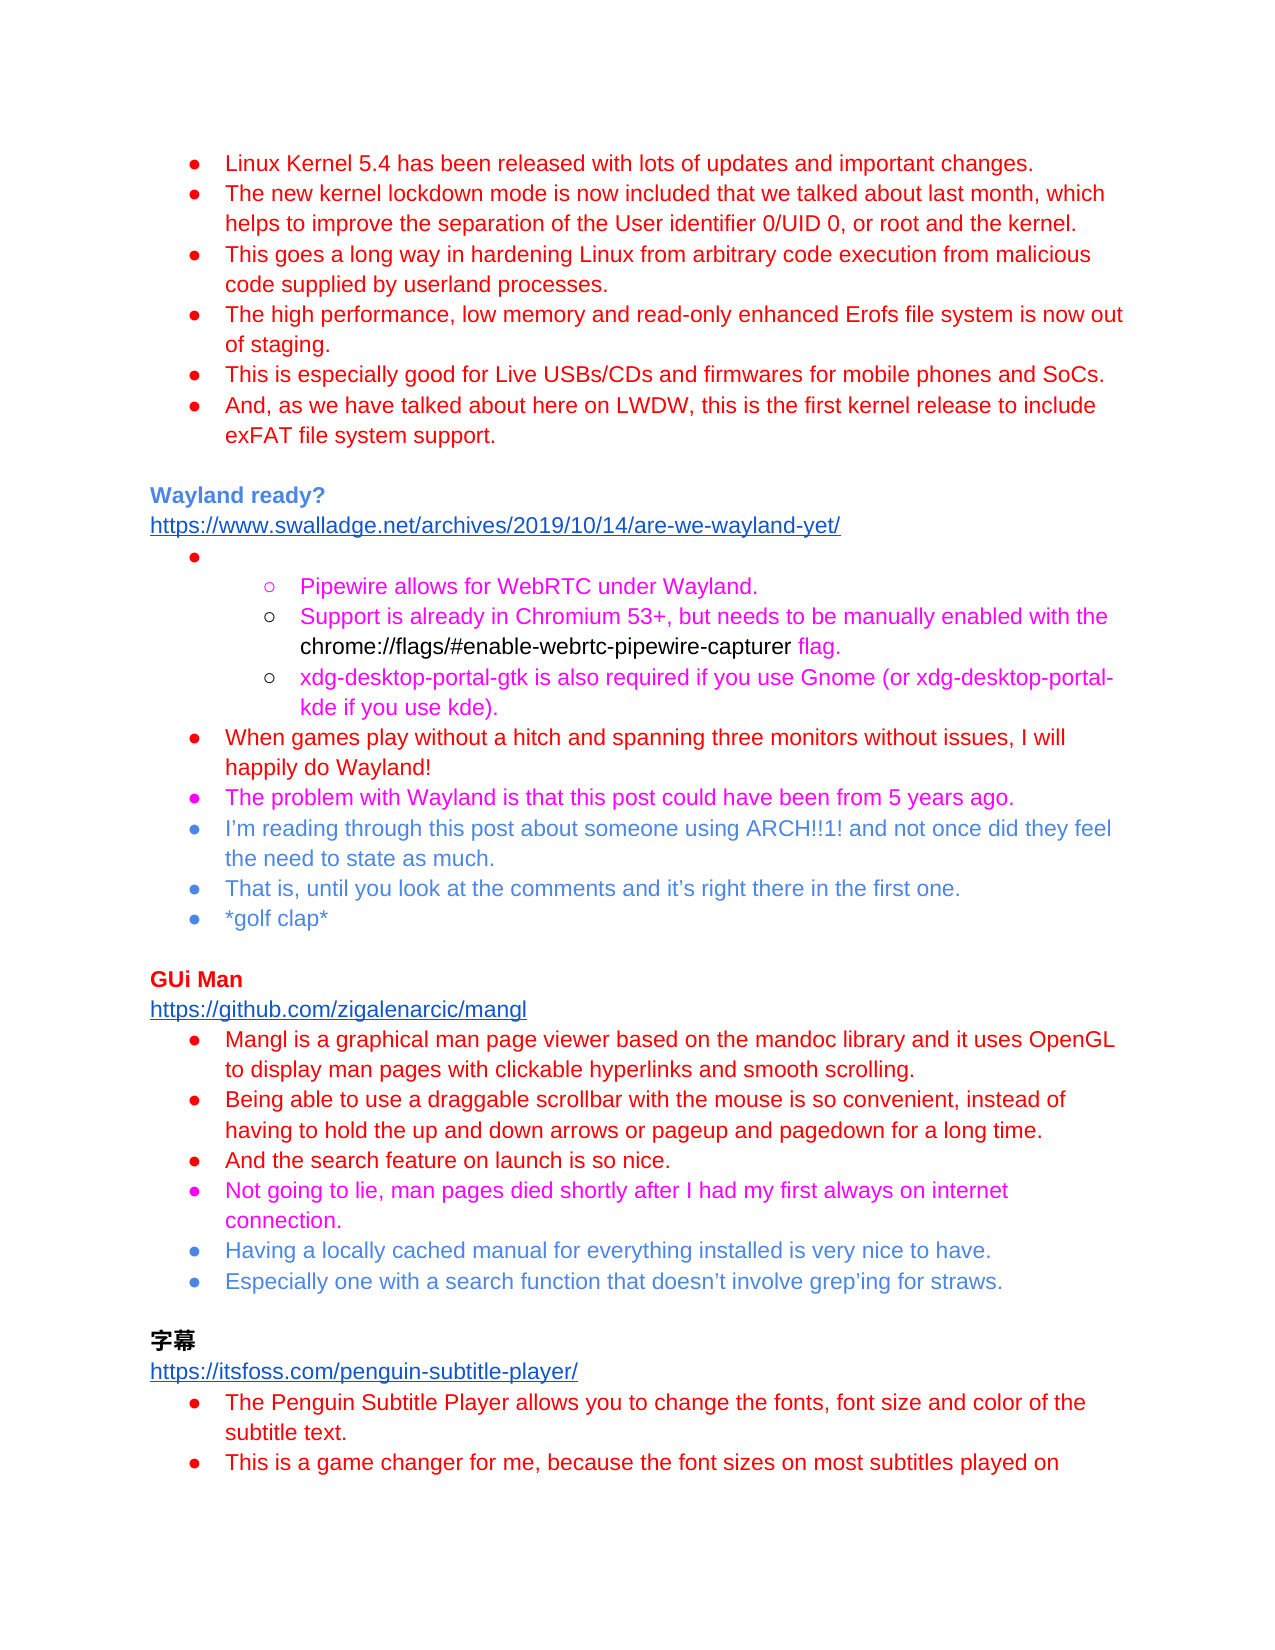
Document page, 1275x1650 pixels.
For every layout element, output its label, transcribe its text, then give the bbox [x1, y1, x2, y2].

list The problem with Wayland is that this post could have been from 5 years ago. [187, 784, 1125, 811]
list The new kernel lockdown mode is now included that we talked about last month, which helps to improve the separation of the User identifier 0/UID 0, or root and the kernel. [187, 180, 1125, 237]
list Mangl is a graphical man page viewer based on the mandoc library and it uses OpenGL to display man pages with clickable hyperlinks and smooth scrolling. [187, 1026, 1125, 1083]
list This is especially good for Live USBs/CDs and firmwares for mobile phones and SoCs. [187, 361, 1125, 388]
list This goes a long way in hardening Linux from arbitrary code execution from malicious code supplied by userland processes. [187, 241, 1125, 297]
list That is, until you look at the comments and it’s right there in the first one. [187, 875, 1125, 901]
list The high performance, low memory and read-only enhanced Erofs file system is now out of staging. [187, 301, 1125, 358]
list When games play without a hitch and spanning three monitors without issues, I will happily do Wayland! [187, 724, 1125, 781]
list I’m reading through this post about someone using ARCH!!1! and not once did they feel the need to state as much. [187, 814, 1125, 871]
list The Penguin Subtitle Player allows you to change the fonts, font size and color of the subtitle text. [187, 1388, 1125, 1445]
text GUi Man [150, 966, 1125, 992]
list xdg-desktop-portal-gtk is also required if you use Gnome (or xdg-desktop-portal-kde if you use kde). [262, 663, 1125, 720]
list And, as we have talked about here on LWDW, this is the first kernel release to include exFAT file system support. [187, 392, 1125, 448]
list Linux Kernel 5.4 has been released with lots of updates and important changes. [187, 150, 1125, 176]
list *golf clap* [187, 905, 1125, 932]
text https://www.swalladge.net/archives/2019/10/14/are-we-wayland-yet/ [150, 512, 1125, 539]
list Especially one with a search function that doesn’t involve grep’ing for straws. [187, 1268, 1125, 1294]
text https://itsfoss.com/penguin-subtitle-player/ [150, 1358, 1125, 1385]
list Not going to lie, man pages died shortly after I had my first always on internet connection. [187, 1177, 1125, 1234]
text 字幕 [150, 1328, 1125, 1354]
list And the search feature on launch is so nice. [187, 1147, 1125, 1173]
list Having a locally cached manual for everything installed is very nice to have. [187, 1237, 1125, 1264]
list Being able to use a draggable scrollbar with the mouse is so convenient, instead of having to hold the up and down arrows or pageup and pagedown for a long time. [187, 1086, 1125, 1143]
list This is a game changer for me, because the font sizes on most subtitles played on [187, 1449, 1125, 1475]
list Pipewire allows for WebRTC under Wayland. [262, 573, 1125, 599]
text Wayland ready? [150, 482, 1125, 509]
text https://github.com/zigalenarcic/mangl [150, 996, 1125, 1022]
list Support is already in Chromium 53+, but needs to be manually enabled with the chrome://flags/#enable-webrtc-pipewire-capturer flag. [262, 603, 1125, 660]
